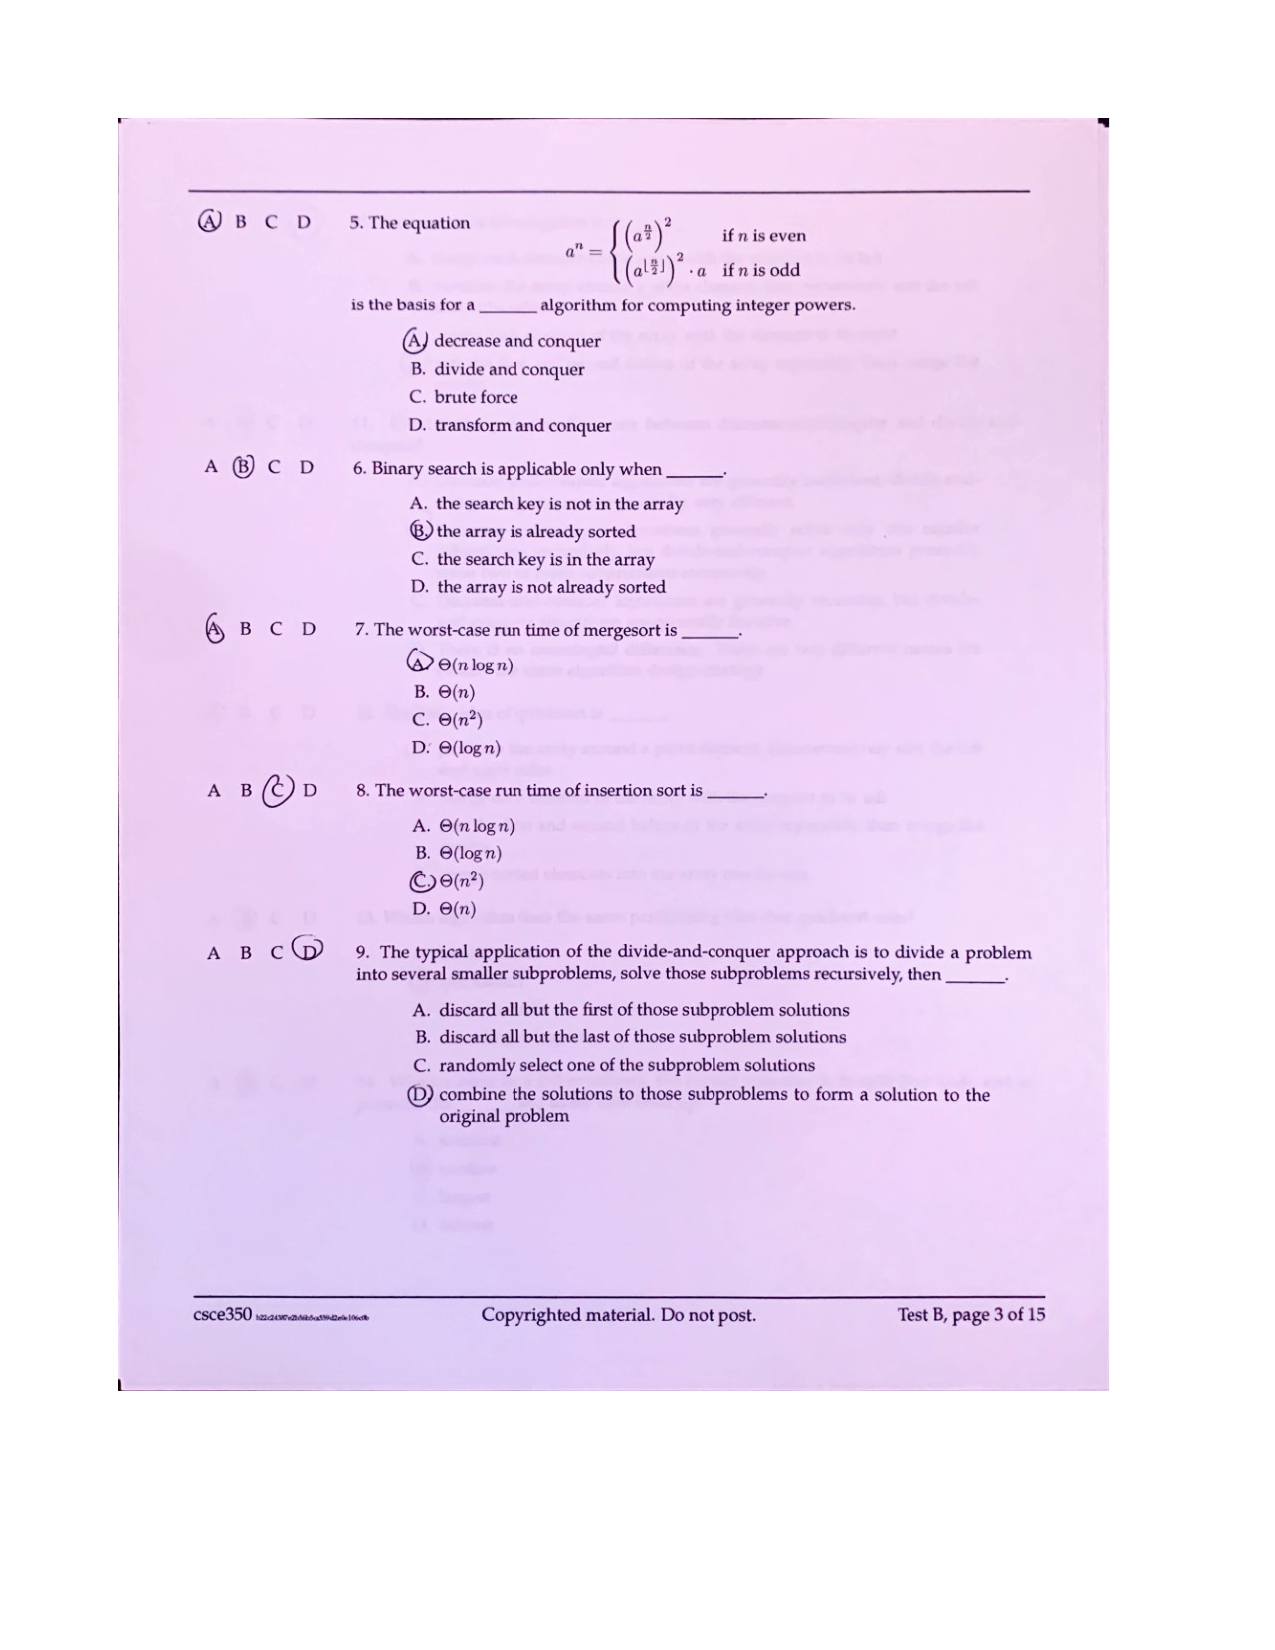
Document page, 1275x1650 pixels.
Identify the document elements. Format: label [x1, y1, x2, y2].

picture [118, 118, 1110, 1391]
